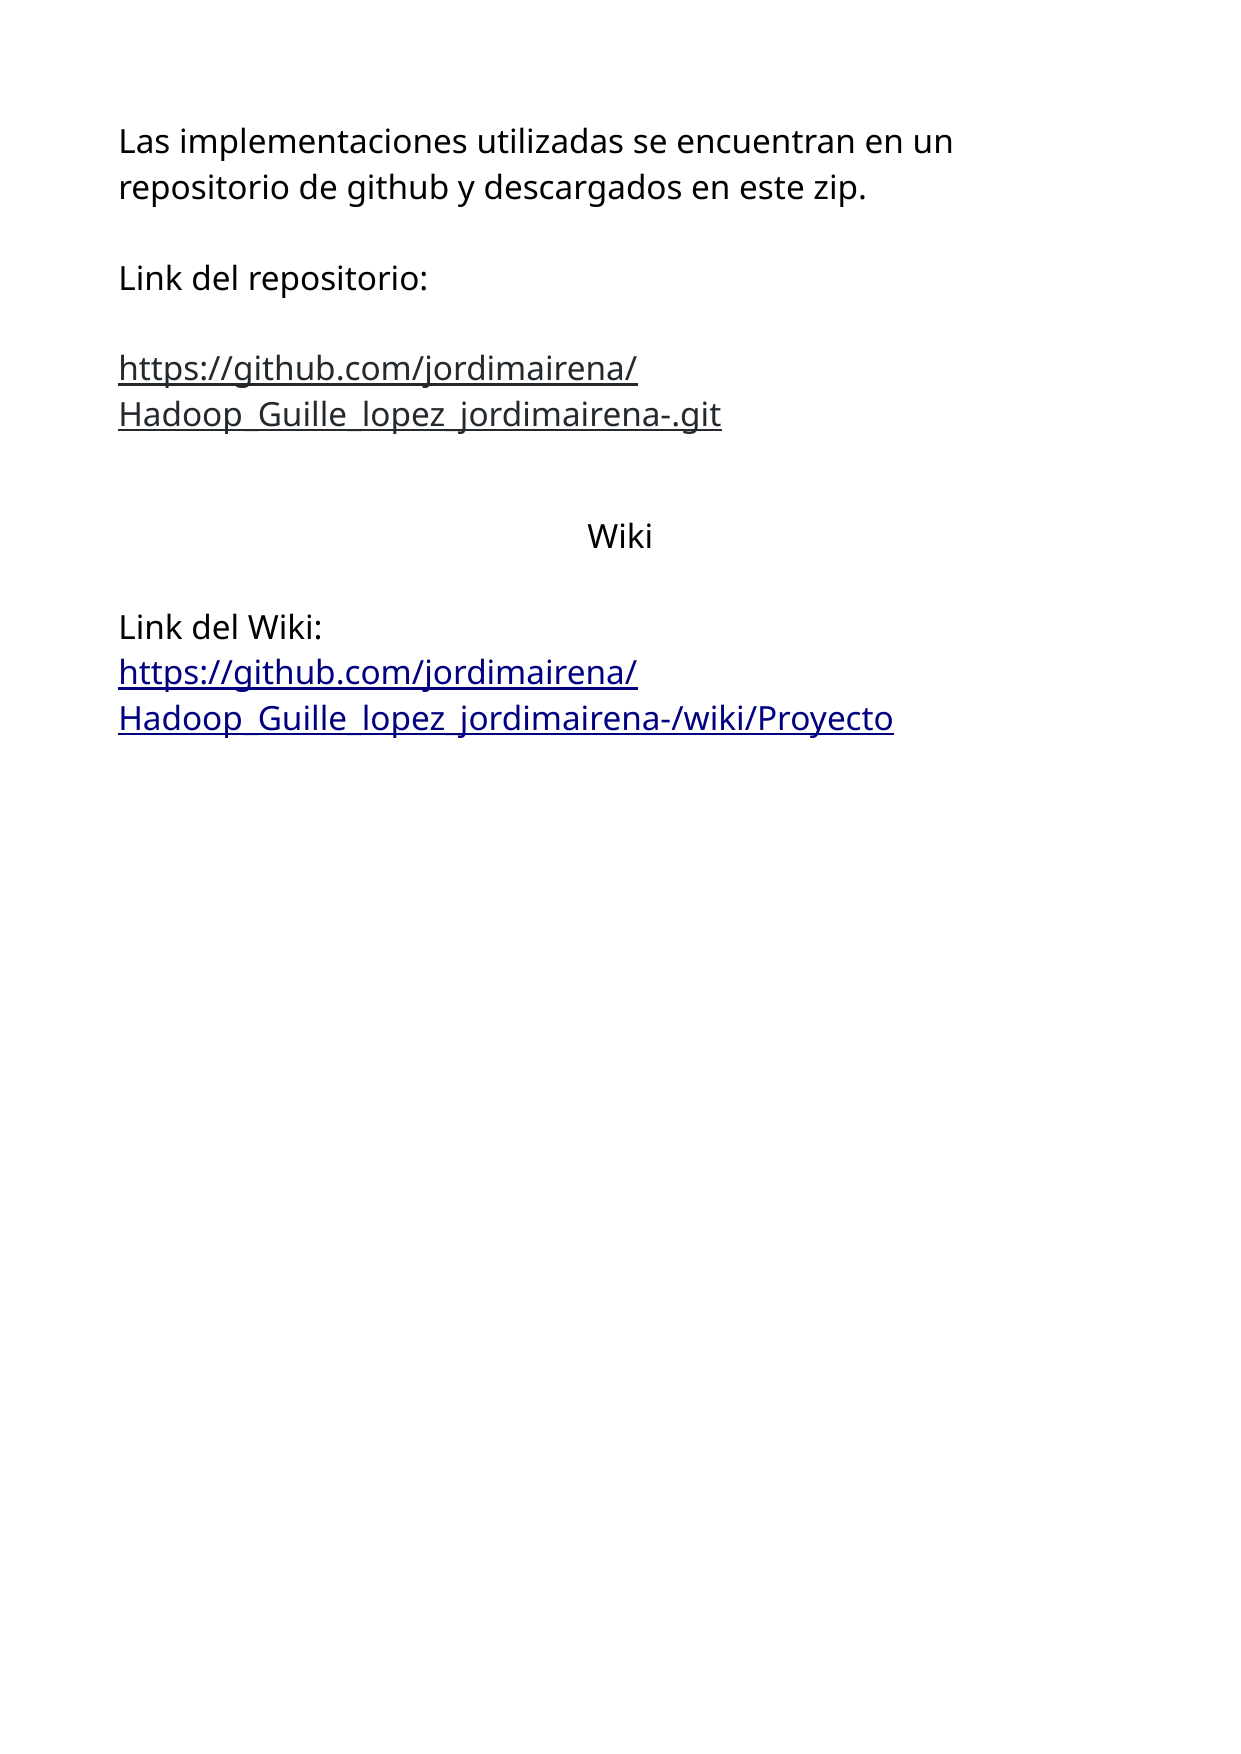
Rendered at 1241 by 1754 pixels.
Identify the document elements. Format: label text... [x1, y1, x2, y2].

text Wiki [118, 513, 1122, 558]
text Link del Wiki: [118, 603, 1122, 649]
text https://github.com/jordimairena/Hadoop_Guille_lopez_jordimairena-.git [118, 345, 1122, 436]
text https://github.com/jordimairena/Hadoop_Guille_lopez_jordimairena-/wiki/Proyecto [118, 649, 1122, 740]
text Las implementaciones utilizadas se encuentran en un repositorio de github y descargados en este zip. [118, 118, 1122, 209]
text Link del repositorio: [118, 254, 1122, 300]
